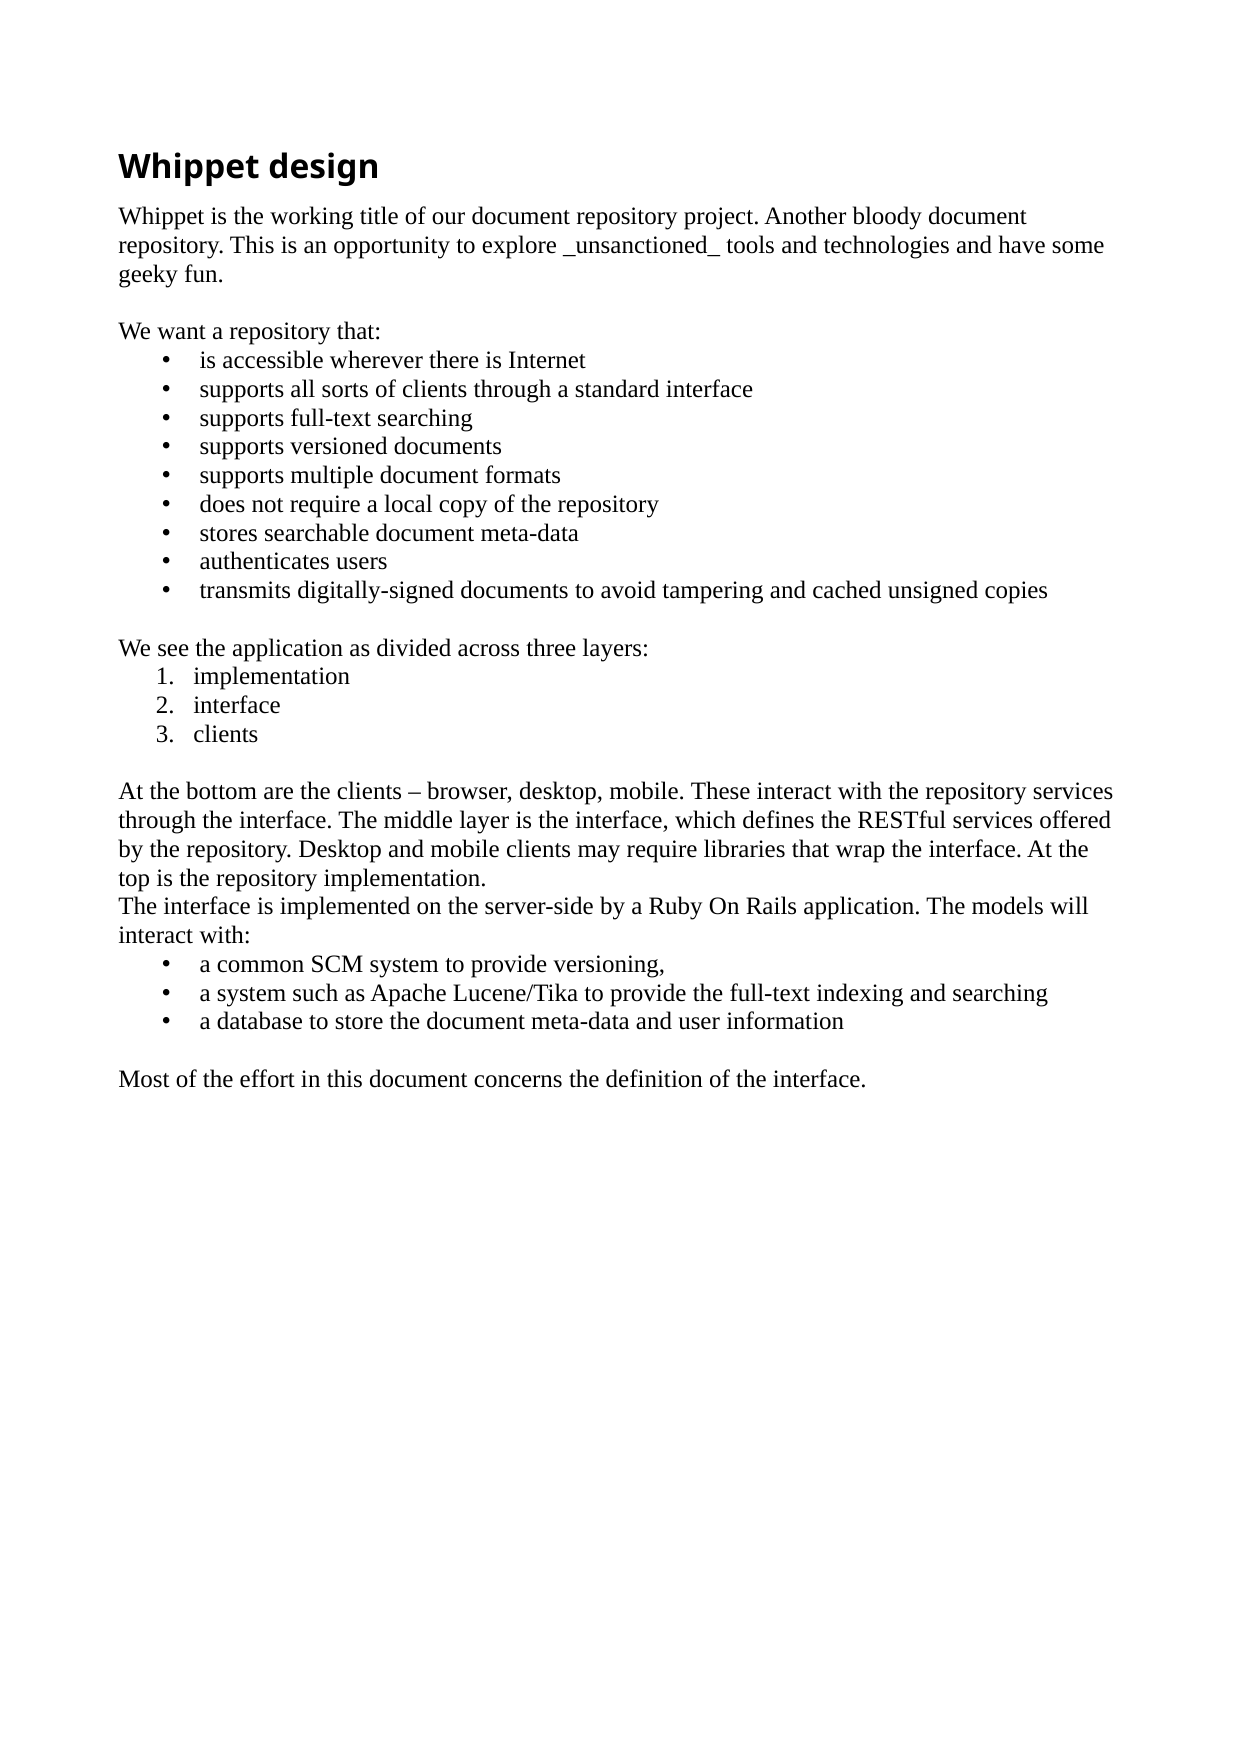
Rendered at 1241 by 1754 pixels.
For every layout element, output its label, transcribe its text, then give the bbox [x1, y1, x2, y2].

text We see the application as divided across three layers: [118, 633, 1122, 661]
list a common SCM system to provide versioning, [162, 949, 1122, 978]
list transmits digitally-signed documents to avoid tampering and cached unsigned copies [162, 575, 1122, 604]
list stores searchable document meta-data [162, 518, 1122, 546]
list a system such as Apache Lucene/Tika to provide the full-text indexing and searching [162, 978, 1122, 1006]
list a database to store the document meta-data and user information [162, 1006, 1122, 1035]
subtitle Whippet design [118, 143, 1122, 189]
list does not require a local copy of the repository [162, 489, 1122, 518]
list supports multiple document formats [162, 460, 1122, 489]
list is accessible wherever there is Internet [162, 345, 1122, 374]
text We want a repository that: [118, 316, 1122, 345]
text The interface is implemented on the server-side by a Ruby On Rails application. The models will interact with: [118, 891, 1122, 949]
text Most of the effort in this document concerns the definition of the interface. [118, 1064, 1122, 1093]
list supports full-text searching [162, 403, 1122, 431]
list clients [156, 719, 1122, 748]
text Whippet is the working title of our document repository project. Another bloody document repository. This is an opportunity to explore _unsanctioned_ tools and technologies and have some geeky fun. [118, 201, 1122, 288]
list interface [156, 690, 1122, 719]
list authenticates users [162, 546, 1122, 575]
text At the bottom are the clients – browser, desktop, mobile. These interact with the repository services through the interface. The middle layer is the interface, which defines the RESTful services offered by the repository. Desktop and mobile clients may require libraries that wrap the interface. At the top is the repository implementation. [118, 776, 1122, 891]
list implementation [156, 661, 1122, 690]
list supports versioned documents [162, 431, 1122, 460]
list supports all sorts of clients through a standard interface [162, 374, 1122, 403]
